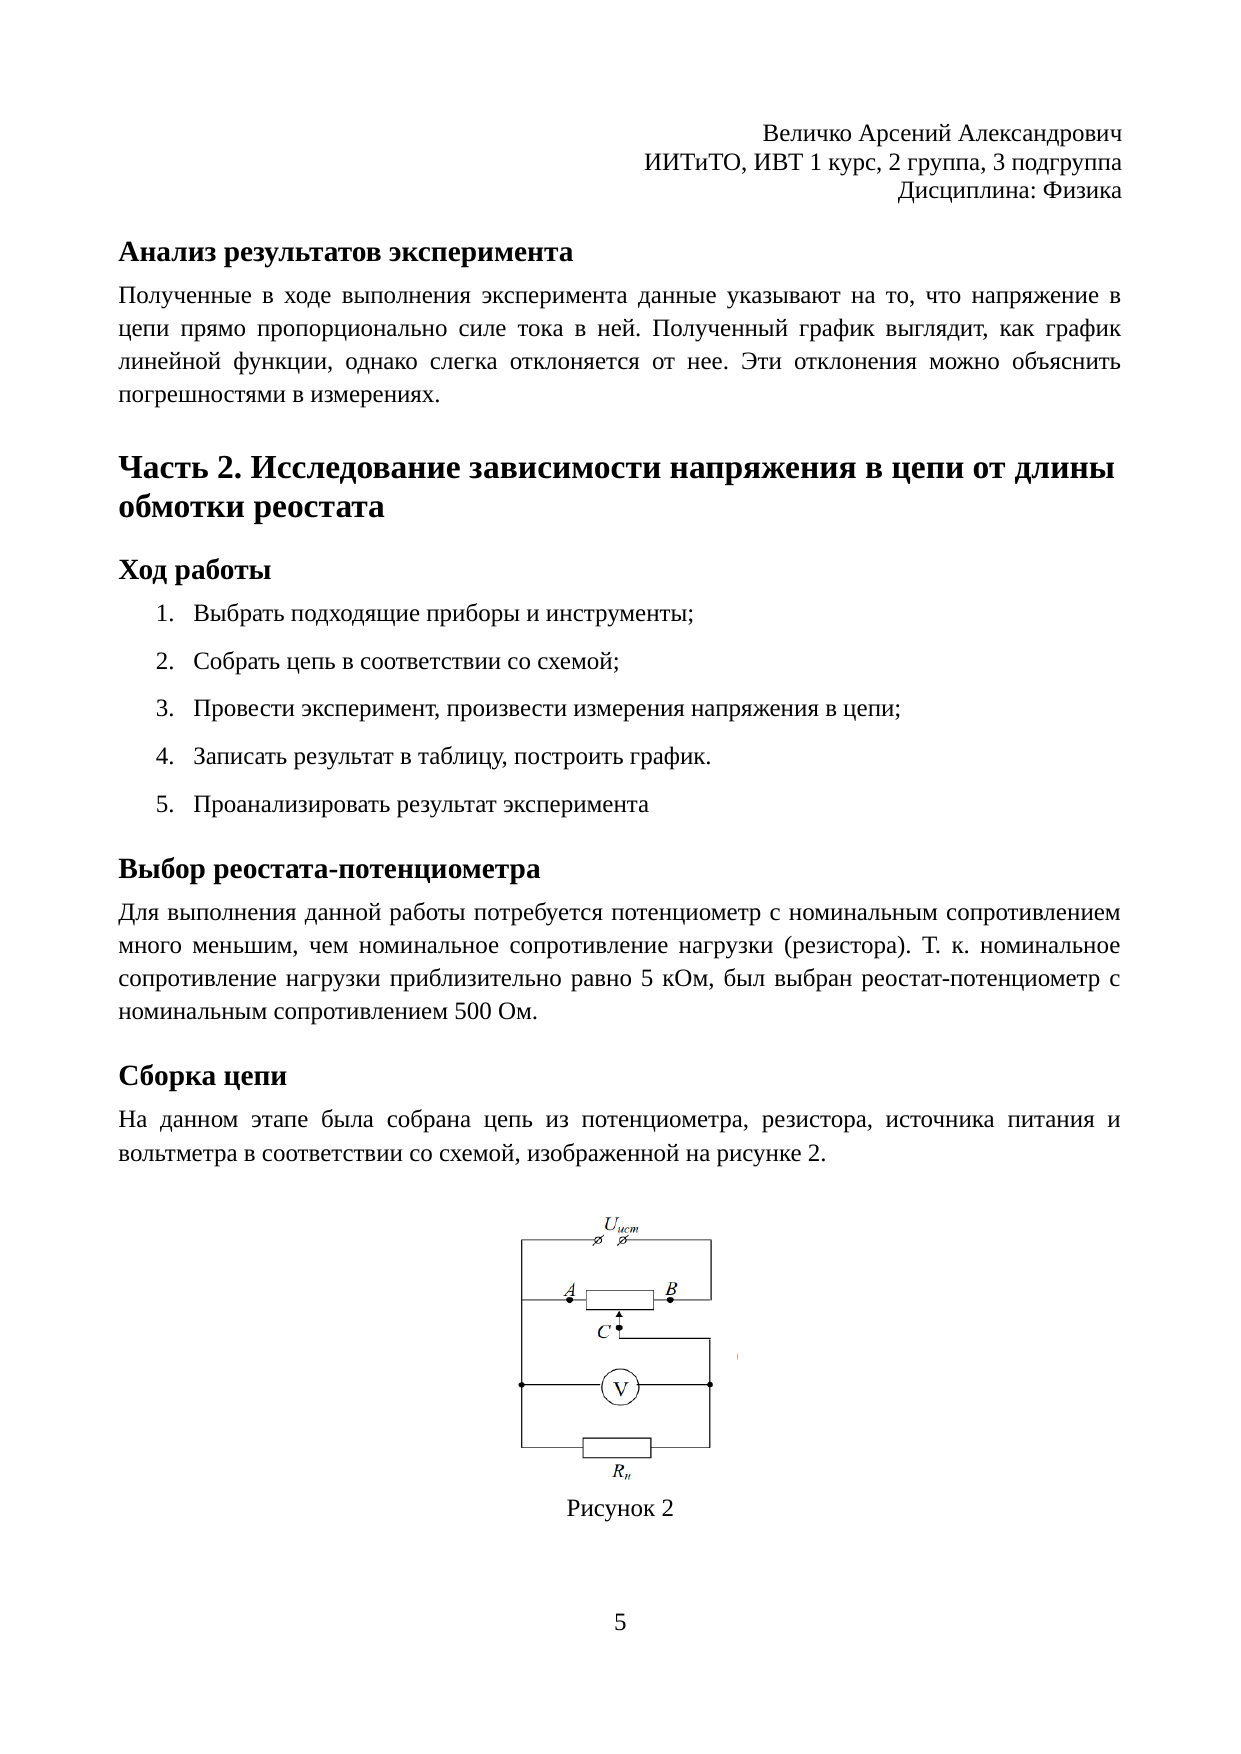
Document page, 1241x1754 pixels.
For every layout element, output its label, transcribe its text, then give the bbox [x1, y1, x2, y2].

subtitle Выбор реостата-потенциометра [118, 851, 1122, 884]
list Выбрать подходящие приборы и инструменты; [156, 598, 1122, 627]
list Собрать цепь в соответствии со схемой; [156, 646, 1122, 674]
subtitle Сборка цепи [118, 1058, 1122, 1092]
text Для выполнения данной работы потребуется потенциометр с номинальным сопротивлением много меньшим, чем номинальное сопротивление нагрузки (резистора). Т. к. номинальное сопротивление нагрузки приблизительно равно 5 кОм, был выбран реостат-потенциометр с номинальным сопротивлением 500 Ом. [118, 897, 1122, 1025]
subtitle Анализ результатов эксперимента [118, 234, 1122, 268]
text Рисунок 2 [406, 1198, 834, 1522]
list Записать результат в таблицу, построить график. [156, 741, 1122, 770]
subtitle Часть 2. Исследование зависимости напряжения в цепи от длины обмотки реостата [118, 448, 1122, 525]
picture [502, 1197, 738, 1494]
text Полученные в ходе выполнения эксперимента данные указывают на то, что напряжение в цепи прямо пропорционально силе тока в ней. Полученный график выглядит, как график линейной функции, однако слегка отклоняется от нее. Эти отклонения можно объяснить погрешностями в измерениях. [118, 280, 1122, 408]
subtitle Ход работы [118, 552, 1122, 586]
list Провести эксперимент, произвести измерения напряжения в цепи; [156, 693, 1122, 722]
text На данном этапе была собрана цепь из потенциометра, резистора, источника питания и вольтметра в соответствии со схемой, изображенной на рисунке 2. [118, 1104, 1122, 1166]
list Проанализировать результат эксперимента [156, 789, 1122, 817]
